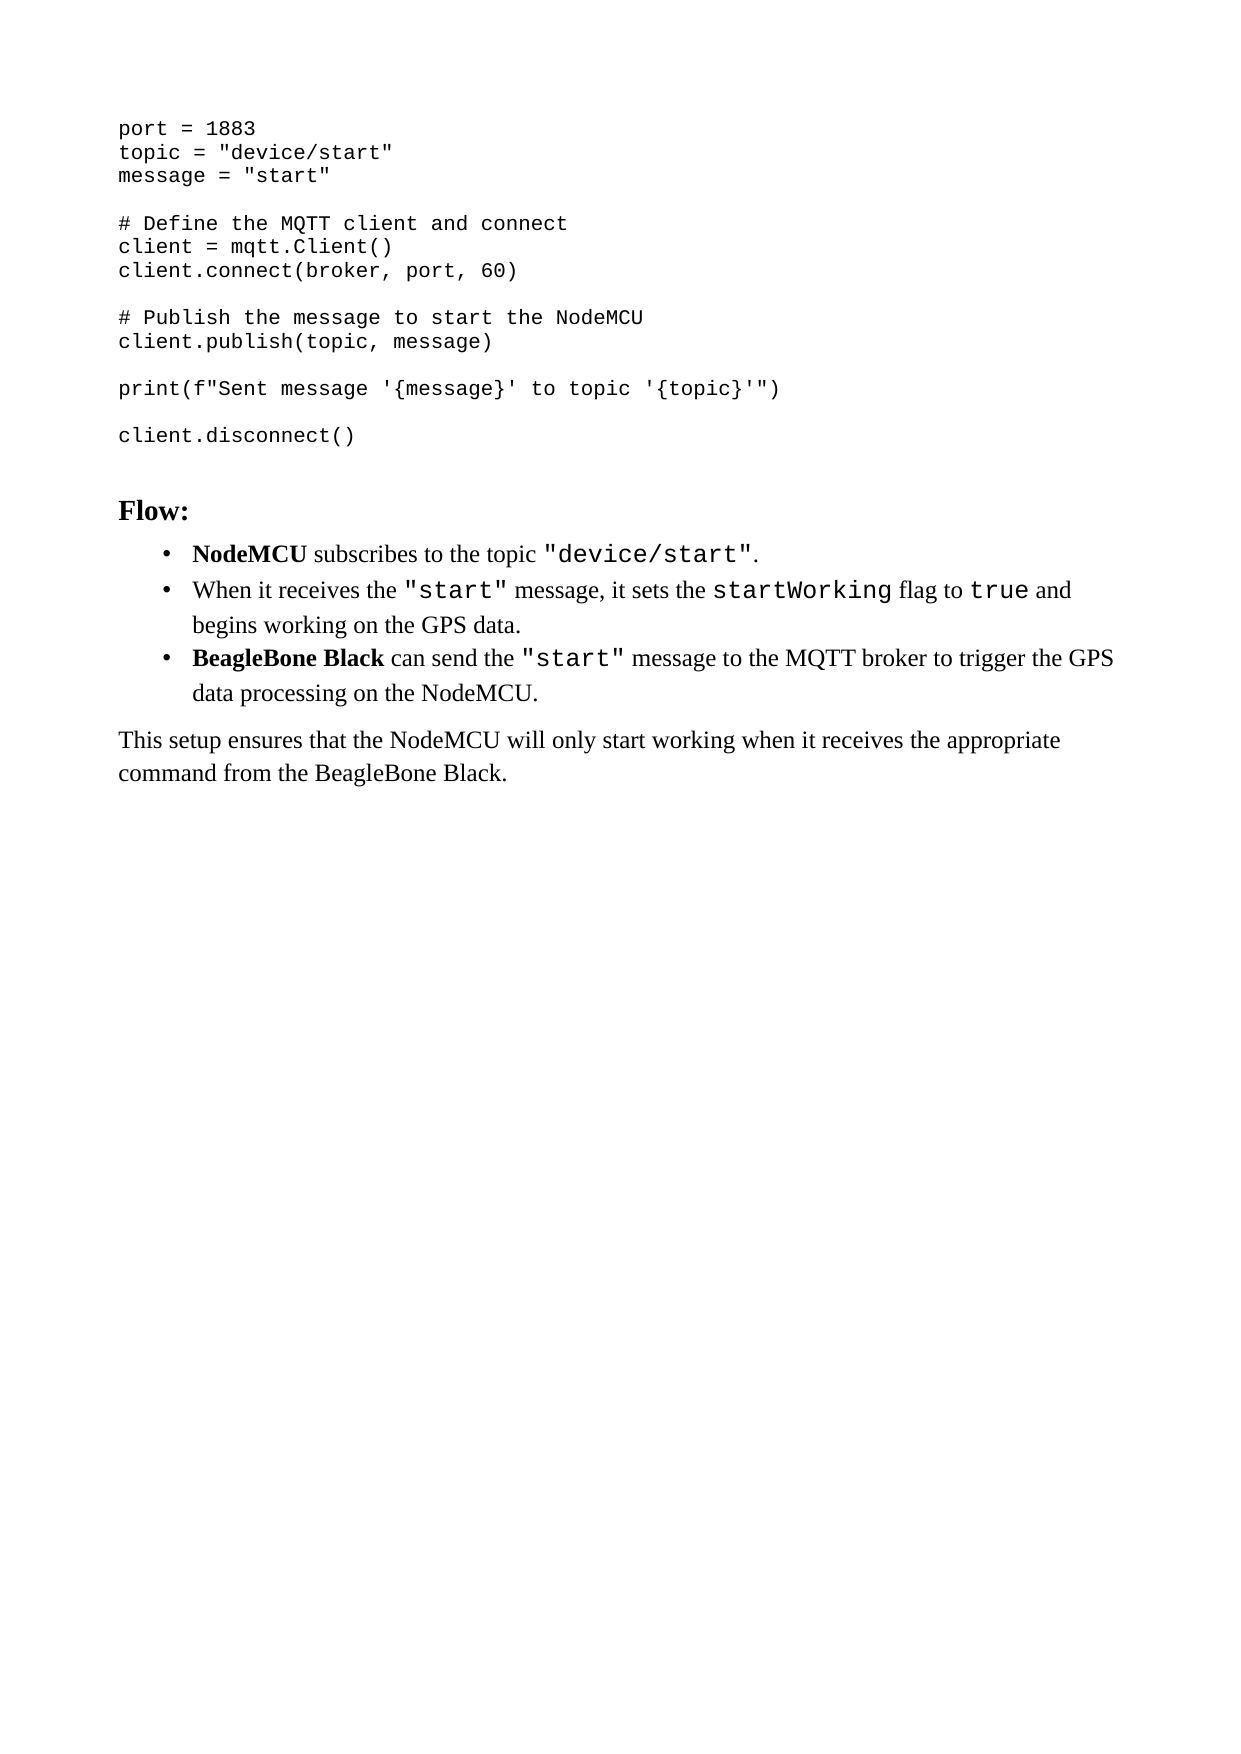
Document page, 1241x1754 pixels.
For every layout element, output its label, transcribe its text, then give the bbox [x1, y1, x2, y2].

text print(f"Sent message '{message}' to topic '{topic}'") [118, 378, 1122, 402]
subtitle Flow: [118, 493, 1122, 527]
text client.disconnect() [118, 426, 1122, 449]
list When it receives the "start" message, it sets the startWorking flag to true and begins working on the GPS data. [162, 575, 1122, 638]
text # Publish the message to start the NodeMCU [118, 307, 1122, 331]
text # Define the MQTT client and connect [118, 213, 1122, 236]
text This setup ensures that the NodeMCU will only start working when it receives the appropriate command from the BeagleBone Black. [118, 726, 1122, 787]
text client = mqtt.Client() [118, 236, 1122, 260]
text port = 1883 [118, 118, 1122, 142]
text message = "start" [118, 165, 1122, 189]
text client.connect(broker, port, 60) [118, 260, 1122, 284]
list BeagleBone Black can send the "start" message to the MQTT broker to trigger the GPS data processing on the NodeMCU. [162, 643, 1122, 707]
text client.publish(topic, message) [118, 331, 1122, 354]
list NodeMCU subscribes to the topic "device/start". [162, 539, 1122, 570]
text topic = "device/start" [118, 142, 1122, 165]
